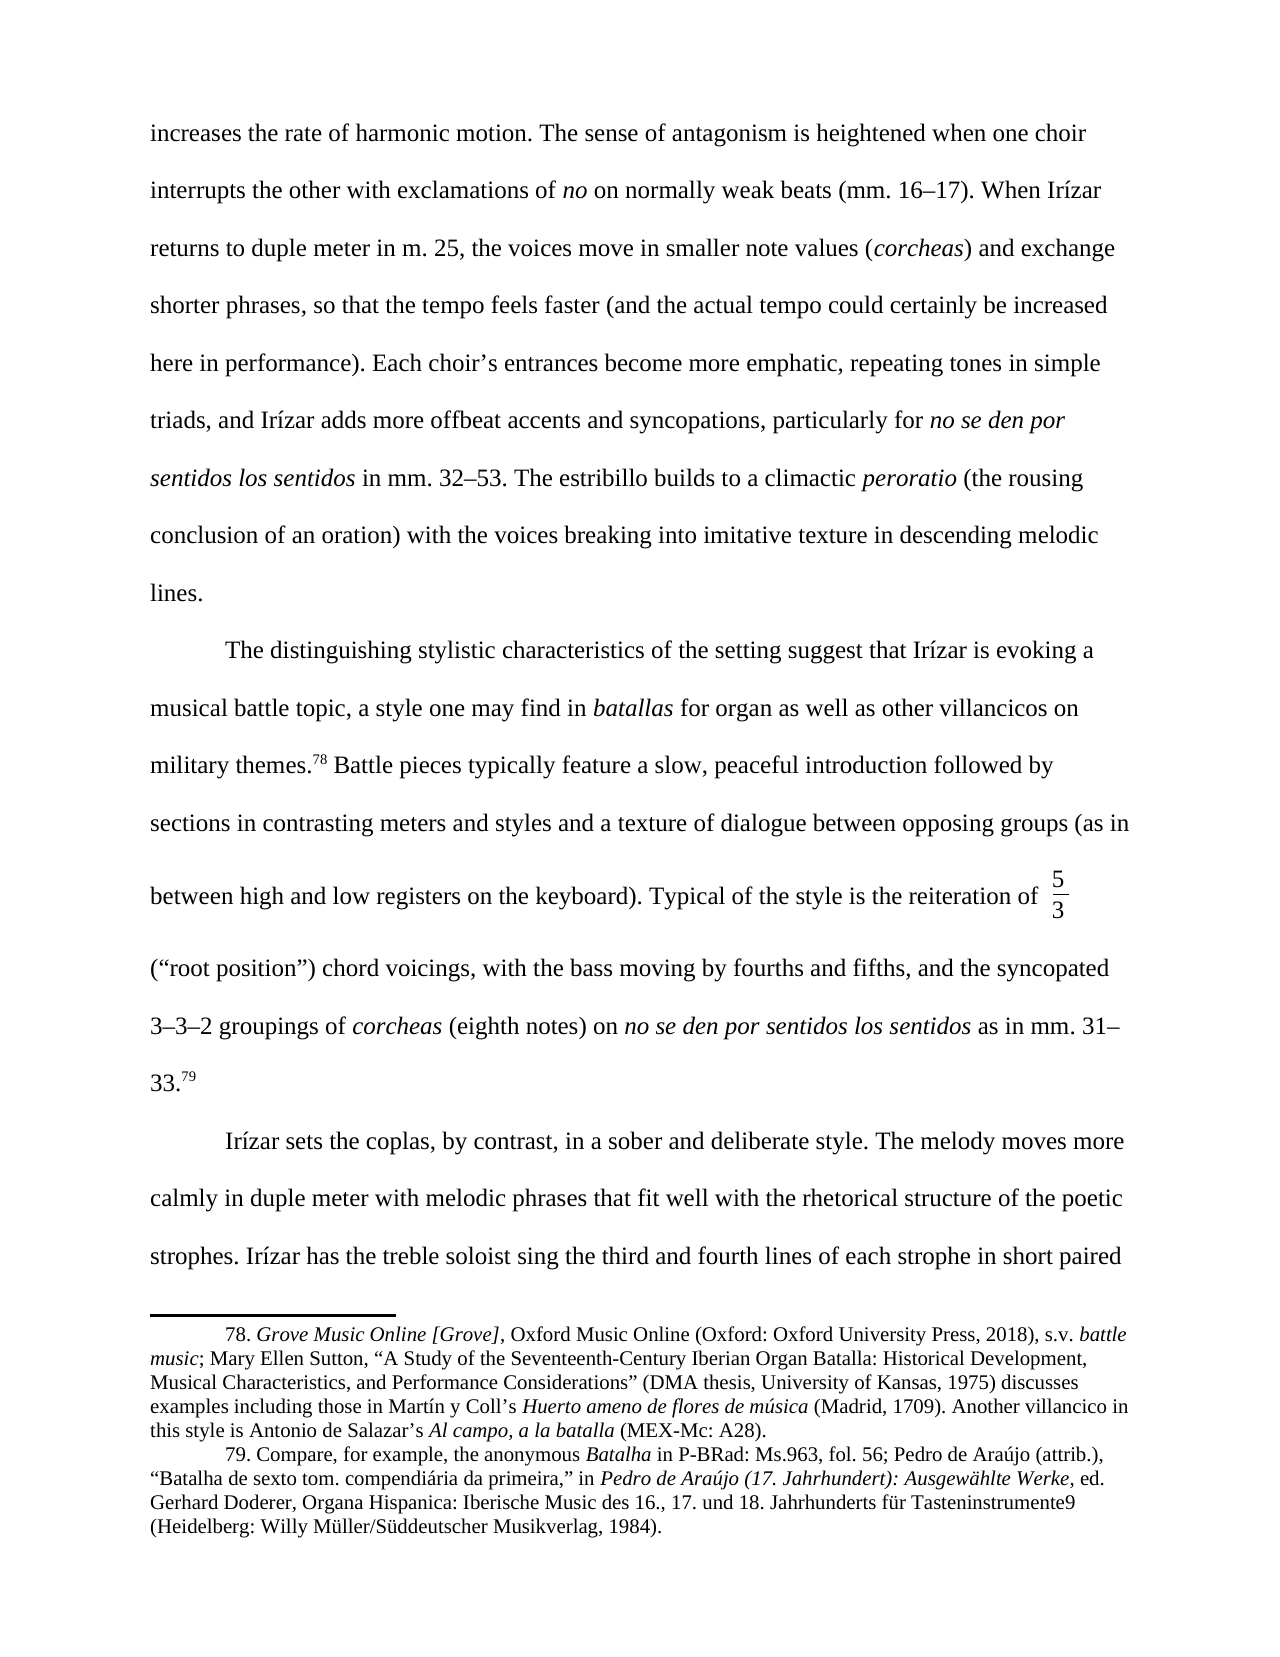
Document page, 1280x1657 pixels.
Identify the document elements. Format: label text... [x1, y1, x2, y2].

text Irízar sets the coplas, by contrast, in a sober and deliberate style. The melody moves more calmly in duple meter with melodic phrases that fit well with the rhetorical structure of the poetic strophes. Irízar has the treble soloist sing the third and fourth lines of each strophe in short paired [150, 1126, 1130, 1269]
text Compare, for example, the anonymous Batalha in P-BRad: Ms.963, fol. 56; Pedro de Araújo (attrib.), “Batalha de sexto tom. compendiária da primeira,” in Pedro de Araújo (17. Jahrhundert): Ausgewählte Werke, ed. Gerhard Doderer, Organa Hispanica: Iberische Music des 16., 17. und 18. Jahrhunderts für Tasteninstrumente9 (Heidelberg: Willy Müller/Süddeutscher Musikverlag, 1984). [150, 1442, 1130, 1538]
text increases the rate of harmonic motion. The sense of antagonism is heightened when one choir interrupts the other with exclamations of no on normally weak beats (mm. 16–17). When Irízar returns to duple meter in m. 25, the voices move in smaller note values (corcheas) and exchange shorter phrases, so that the tempo feels faster (and the actual tempo could certainly be increased here in performance). Each choir’s entrances become more emphatic, repeating tones in simple triads, and Irízar adds more offbeat accents and syncopations, particularly for no se den por sentidos los sentidos in mm. 32–53. The estribillo builds to a climactic peroratio (the rousing conclusion of an oration) with the voices breaking into imitative texture in descending melodic lines. [150, 118, 1130, 607]
text The distinguishing stylistic characteristics of the setting suggest that Irízar is evoking a musical battle topic, a style one may find in batallas for organ as well as other villancicos on military themes. Battle pieces typically feature a slow, peaceful introduction followed by sections in contrasting meters and styles and a texture of dialogue between opposing groups (as in between high and low registers on the keyboard). Typical of the style is the reiteration of (“root position”) chord voicings, with the bass moving by fourths and fifths, and the syncopated 3–3–2 groupings of corcheas (eighth notes) on no se den por sentidos los sentidos as in mm. 31–33. [150, 636, 1130, 1097]
text Grove Music Online [Grove], Oxford Music Online (Oxford: Oxford University Press, 2018), s.v. battle music; Mary Ellen Sutton, “A Study of the Seventeenth-Century Iberian Organ Batalla: Historical Development, Musical Characteristics, and Performance Considerations” (DMA thesis, University of Kansas, 1975) discusses examples including those in Martín y Coll’s Huerto ameno de flores de música (Madrid, 1709). Another villancico in this style is Antonio de Salazar’s Al campo, a la batalla (MEX-Mc: A28). [150, 1322, 1130, 1442]
